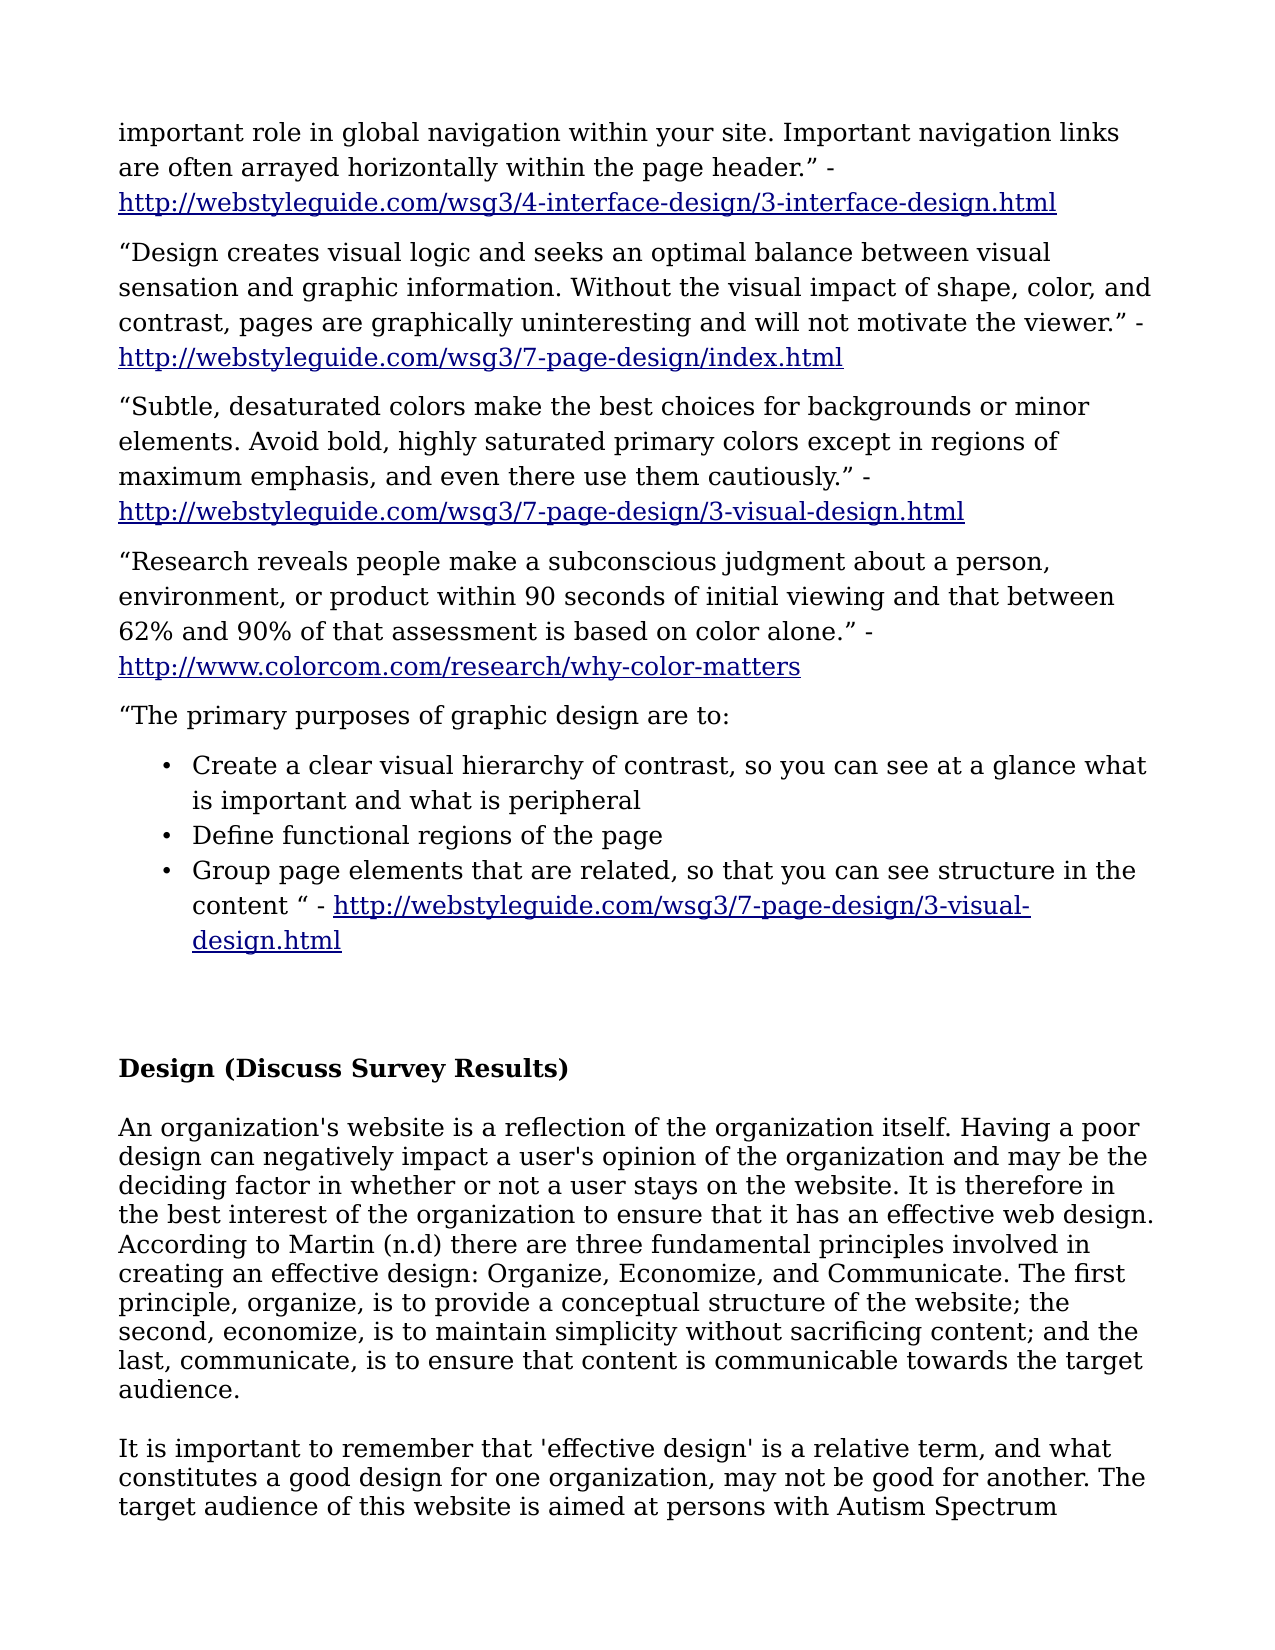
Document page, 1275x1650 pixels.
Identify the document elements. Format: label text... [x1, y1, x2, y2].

text “The primary purposes of graphic design are to: [118, 701, 1157, 731]
list Group page elements that are related, so that you can see structure in the content “ - http://webstyleguide.com/wsg3/7-page-design/3-visual-design.html [162, 856, 1157, 955]
text Design (Discuss Survey Results) [118, 1054, 1157, 1084]
text important role in global navigation within your site. Important navigation links are often arrayed horizontally within the page header.” - http://webstyleguide.com/wsg3/4-interface-design/3-interface-design.html [118, 118, 1157, 217]
text “Subtle, desaturated colors make the best choices for backgrounds or minor elements. Avoid bold, highly saturated primary colors except in regions of maximum emphasis, and even there use them cautiously.” - http://webstyleguide.com/wsg3/7-page-design/3-visual-design.html [118, 392, 1157, 526]
text “Design creates visual logic and seeks an optimal balance between visual sensation and graphic information. Without the visual impact of shape, color, and contrast, pages are graphically uninteresting and will not motivate the viewer.” - http://webstyleguide.com/wsg3/7-page-design/index.html [118, 238, 1157, 372]
list Define functional regions of the page [162, 821, 1157, 850]
list Create a clear visual hierarchy of contrast, so you can see at a glance what is important and what is peripheral [162, 751, 1157, 815]
text “Research reveals people make a subconscious judgment about a person, environment, or product within 90 seconds of initial viewing and that between 62% and 90% of that assessment is based on color alone.” - http://www.colorcom.com/research/why-color-matters [118, 547, 1157, 681]
text An organization's website is a reflection of the organization itself. Having a poor design can negatively impact a user's opinion of the organization and may be the deciding factor in whether or not a user stays on the website. It is therefore in the best interest of the organization to ensure that it has an effective web design. According to Martin (n.d) there are three fundamental principles involved in creating an effective design: Organize, Economize, and Communicate. The first principle, organize, is to provide a conceptual structure of the website; the second, economize, is to maintain simplicity without sacrificing content; and the last, communicate, is to ensure that content is communicable towards the target audience. [118, 1113, 1157, 1405]
text It is important to remember that 'effective design' is a relative term, and what constitutes a good design for one organization, may not be good for another. The target audience of this website is aimed at persons with Autism Spectrum [118, 1434, 1157, 1521]
